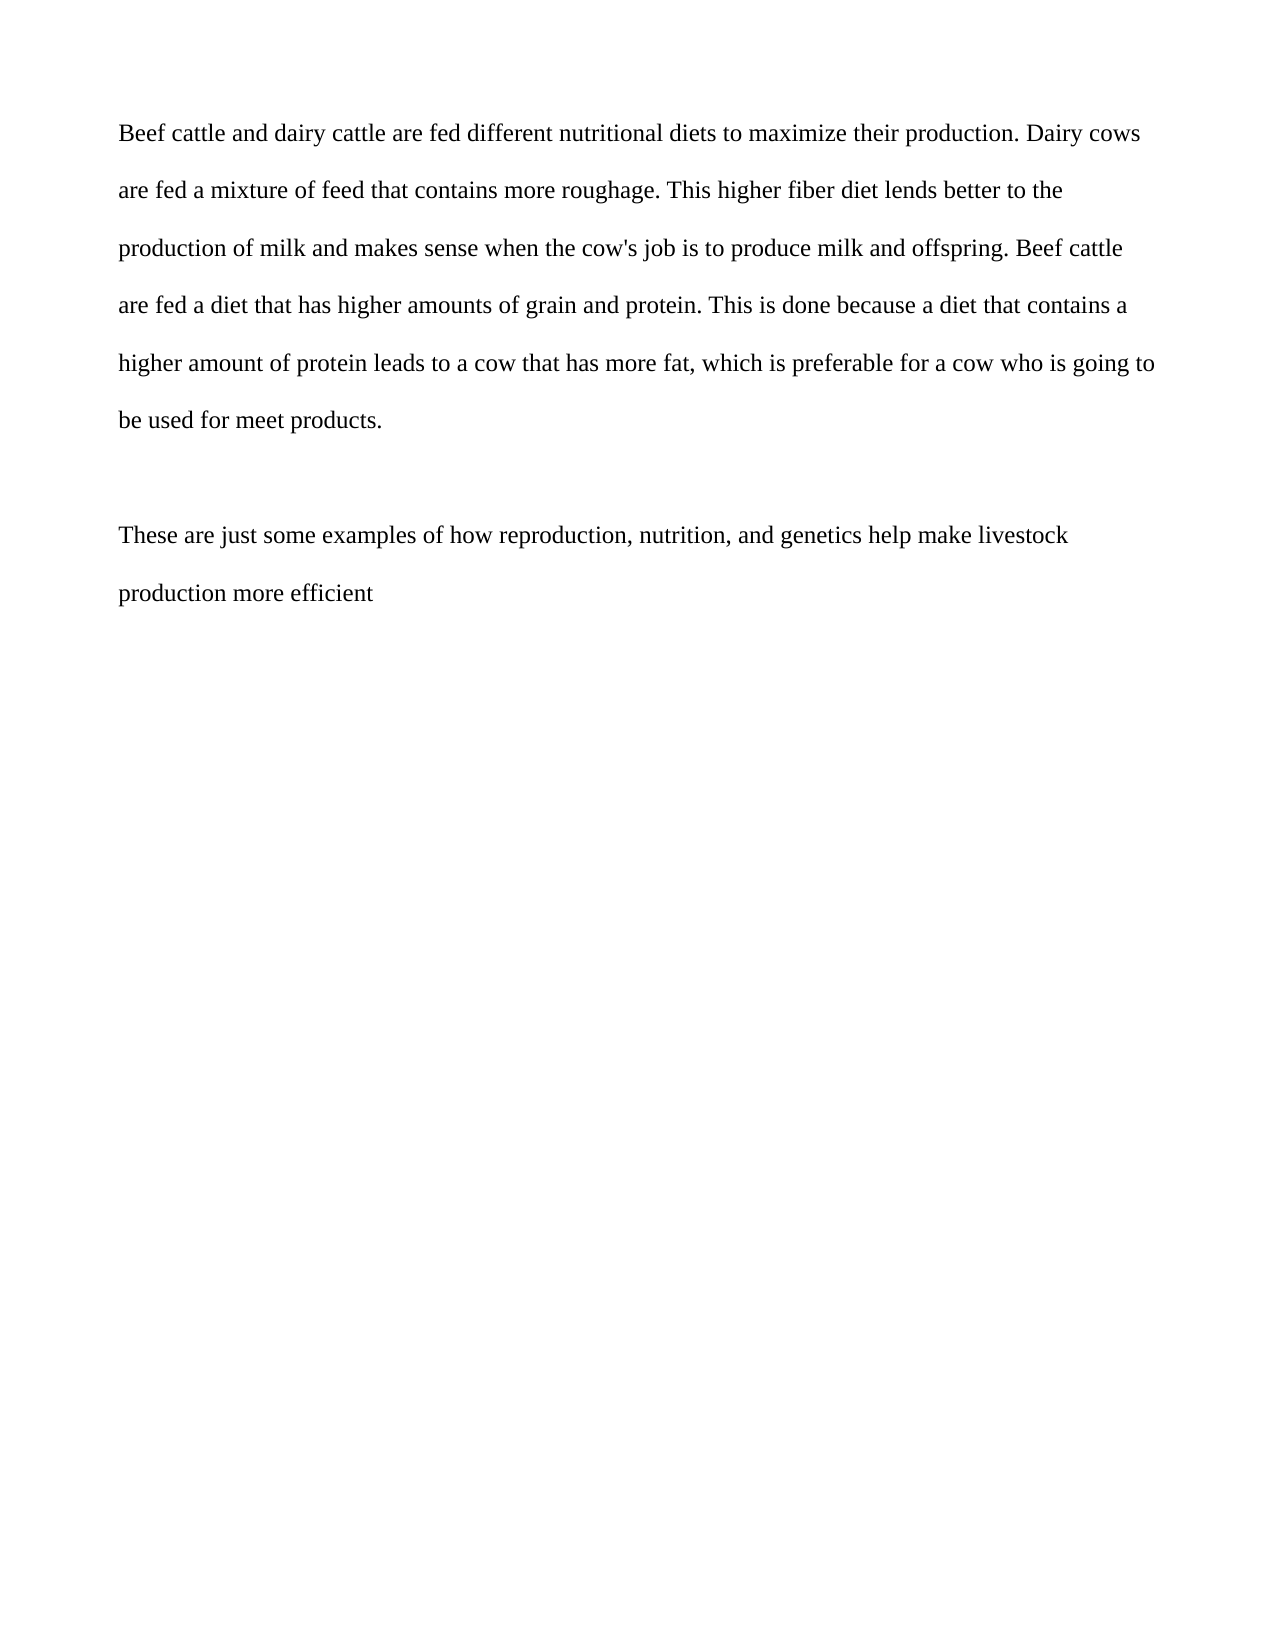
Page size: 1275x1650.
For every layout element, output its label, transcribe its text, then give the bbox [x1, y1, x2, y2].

text These are just some examples of how reproduction, nutrition, and genetics help make livestock production more efficient [118, 521, 1157, 607]
text Beef cattle and dairy cattle are fed different nutritional diets to maximize their production. Dairy cows are fed a mixture of feed that contains more roughage. This higher fiber diet lends better to the production of milk and makes sense when the cow's job is to produce milk and offspring. Beef cattle are fed a diet that has higher amounts of grain and protein. This is done because a diet that contains a higher amount of protein leads to a cow that has more fat, which is preferable for a cow who is going to be used for meet products. [118, 118, 1157, 434]
